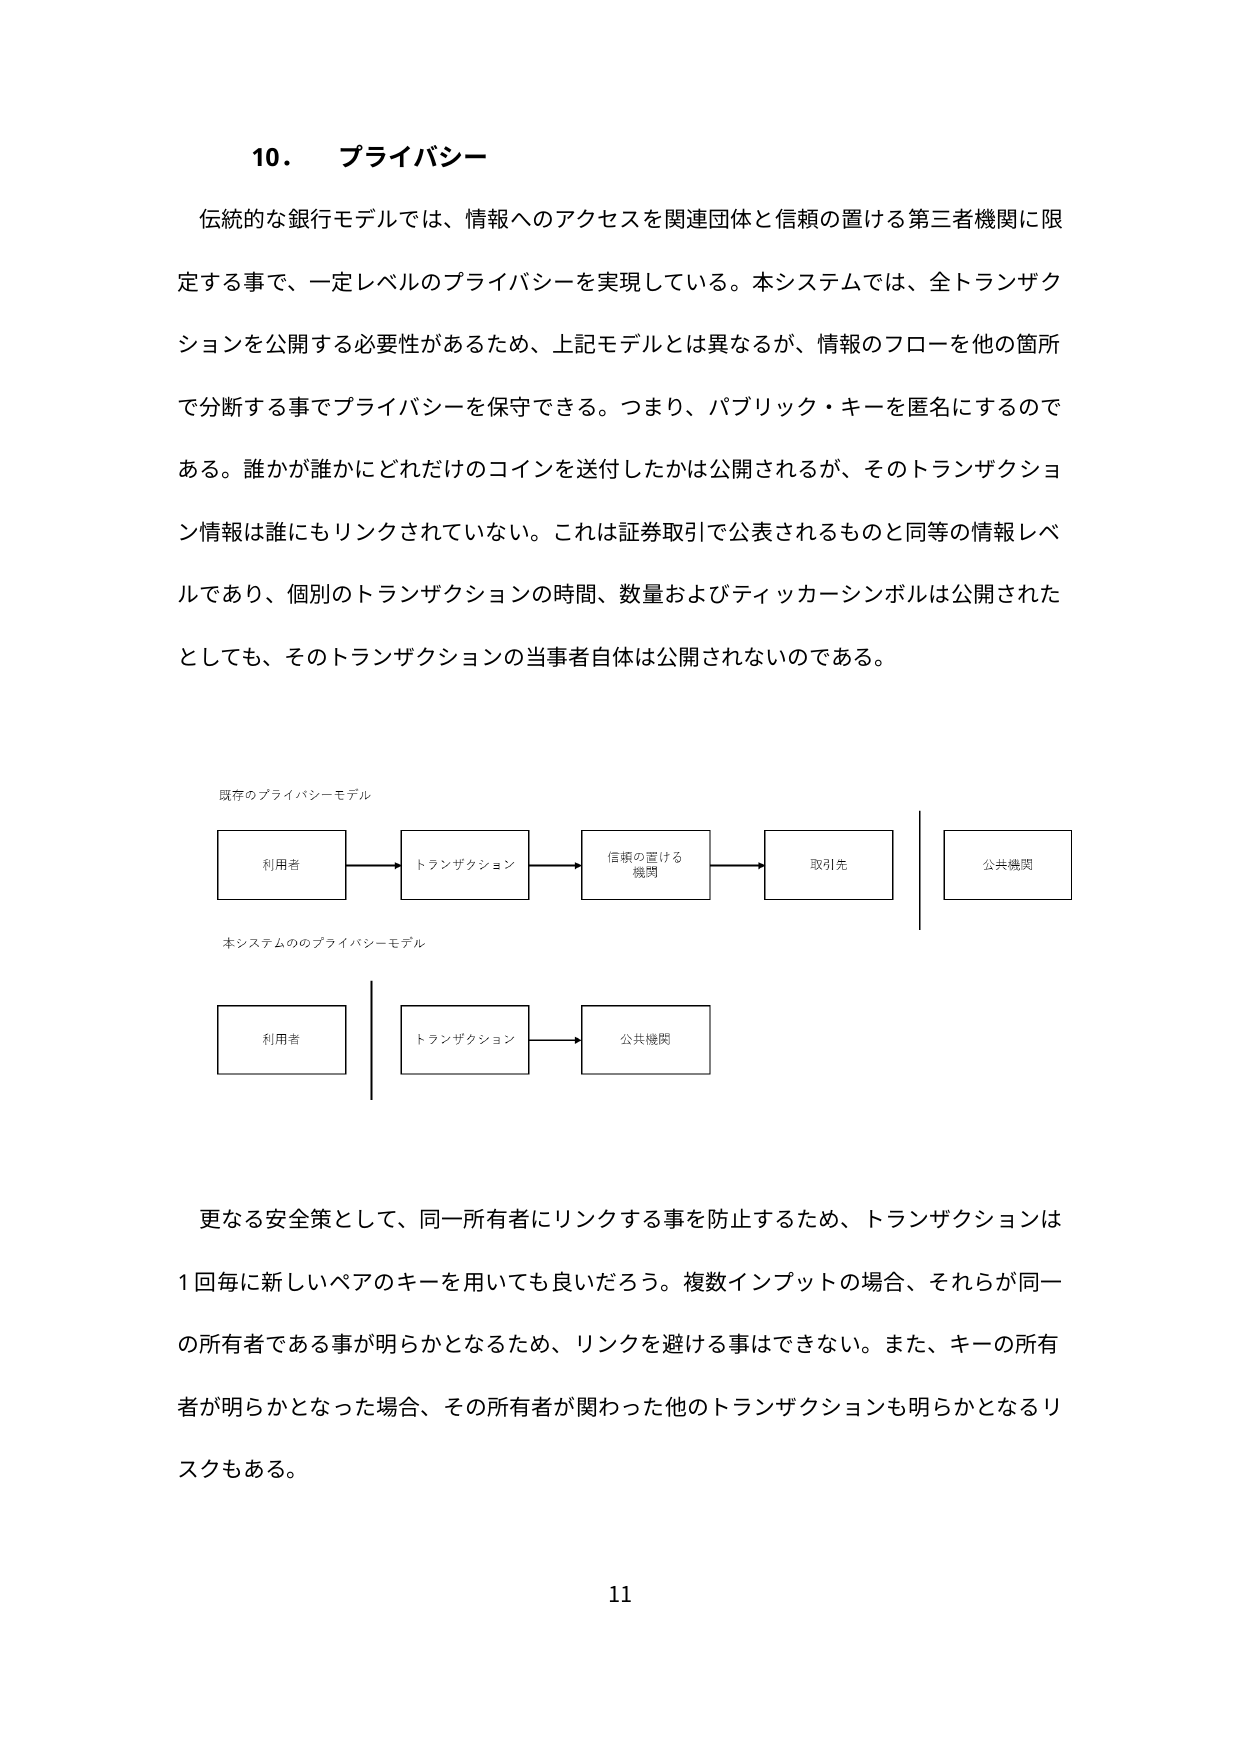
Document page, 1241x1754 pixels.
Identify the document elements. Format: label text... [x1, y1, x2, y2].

list プライバシー [251, 114, 1063, 176]
text 伝統的な銀行モデルでは、情報へのアクセスを関連団体と信頼の置ける第三者機関に限定する事で、一定レベルのプライバシーを実現している。本システムでは、全トランザクションを公開する必要性があるため、上記モデルとは異なるが、情報のフローを他の箇所で分断する事でプライバシーを保守できる。つまり、パブリック・キーを匿名にするのである。誰かが誰かにどれだけのコインを送付したかは公開されるが、そのトランザクション情報は誰にもリンクされていない。これは証券取引で公表されるものと同等の情報レベルであり、個別のトランザクションの時間、数量およびティッカーシンボルは公開されたとしても、そのトランザクションの当事者自体は公開されないのである。 [177, 176, 1063, 676]
text 更なる安全策として、同一所有者にリンクする事を防止するため、トランザクションは1回毎に新しいペアのキーを用いても良いだろう。複数インプットの場合、それらが同一の所有者である事が明らかとなるため、リンクを避ける事はできない。また、キーの所有者が明らかとなった場合、その所有者が関わった他のトランザクションも明らかとなるリスクもある。 [177, 1176, 1063, 1489]
